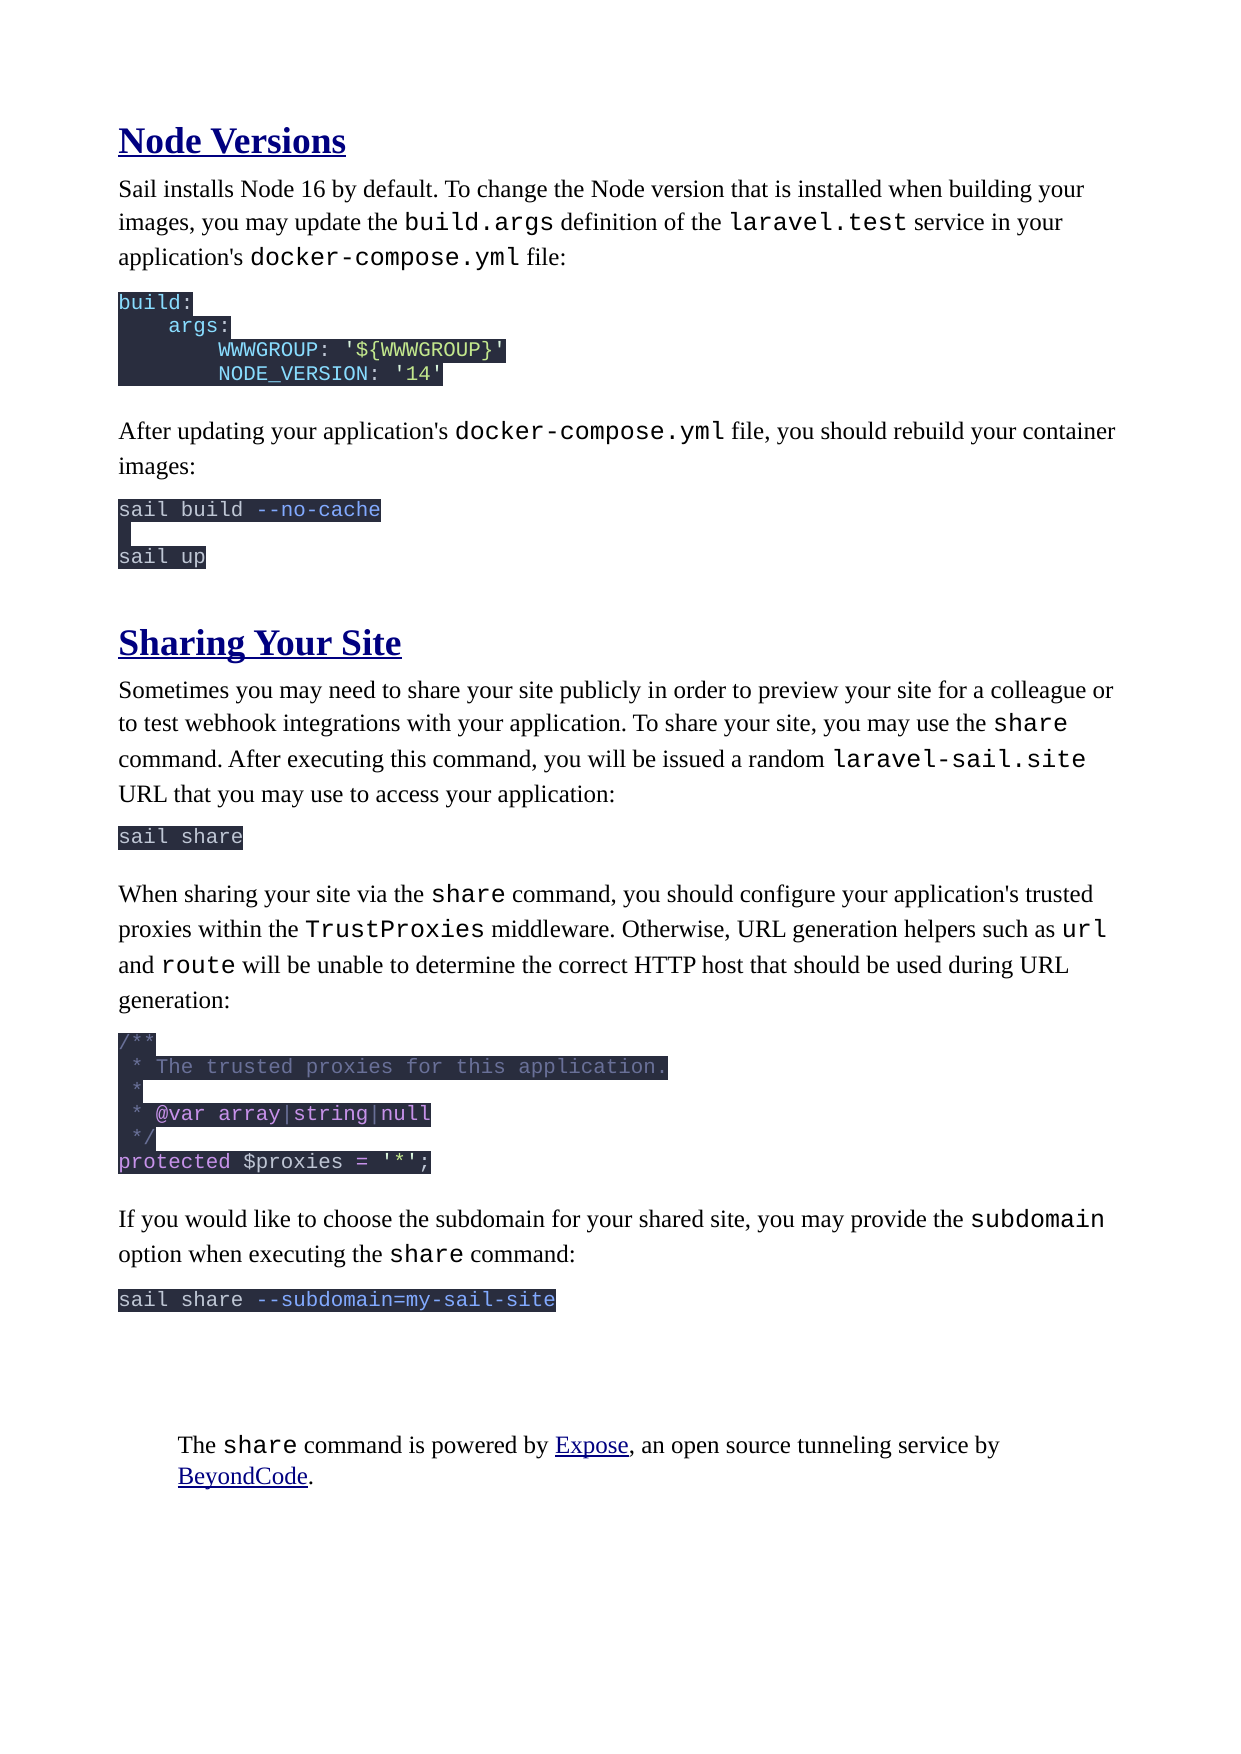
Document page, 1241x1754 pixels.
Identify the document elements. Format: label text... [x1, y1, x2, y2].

text sail build --no-cache [118, 499, 1122, 522]
text NODE_VERSION: '14' [118, 363, 1122, 386]
text /** [118, 1032, 1122, 1056]
text */ [118, 1127, 1122, 1151]
text WWWGROUP: '${WWWGROUP}' [118, 339, 1122, 363]
text Sail installs Node 16 by default. To change the Node version that is installed when building your images, you may update the build.args definition of the laravel.test service in your application's docker-compose.yml file: [118, 174, 1122, 273]
text When sharing your site via the share command, you should configure your application's trusted proxies within the TrustProxies middleware. Otherwise, URL generation helpers such as url and route will be unable to determine the correct HTTP host that should be used during URL generation: [118, 879, 1122, 1013]
text * [118, 1080, 1122, 1103]
text * @var array|string|null [118, 1103, 1122, 1127]
text sail share [118, 826, 1122, 850]
subtitle Node Versions [118, 118, 1122, 161]
text sail share --subdomain=my-sail-site [118, 1289, 1122, 1312]
text args: [118, 316, 1122, 339]
text protected $proxies = '*'; [118, 1151, 1122, 1174]
text The share command is powered by Expose, an open source tunneling service by BeyondCode. [177, 1430, 1063, 1490]
text After updating your application's docker-compose.yml file, you should rebuild your container images: [118, 416, 1122, 480]
text build: [118, 292, 1122, 316]
text sail up [118, 546, 1122, 569]
text Sometimes you may need to share your site publicly in order to preview your site for a colleague or to test webhook integrations with your application. To share your site, you may use the share command. After executing this command, you will be issued a random laravel-sail.site URL that you may use to access your application: [118, 676, 1122, 807]
text If you would like to choose the subdomain for your shared site, you may provide the subdomain option when executing the share command: [118, 1204, 1122, 1270]
subtitle Sharing Your Site [118, 620, 1122, 663]
text * The trusted proxies for this application. [118, 1056, 1122, 1080]
